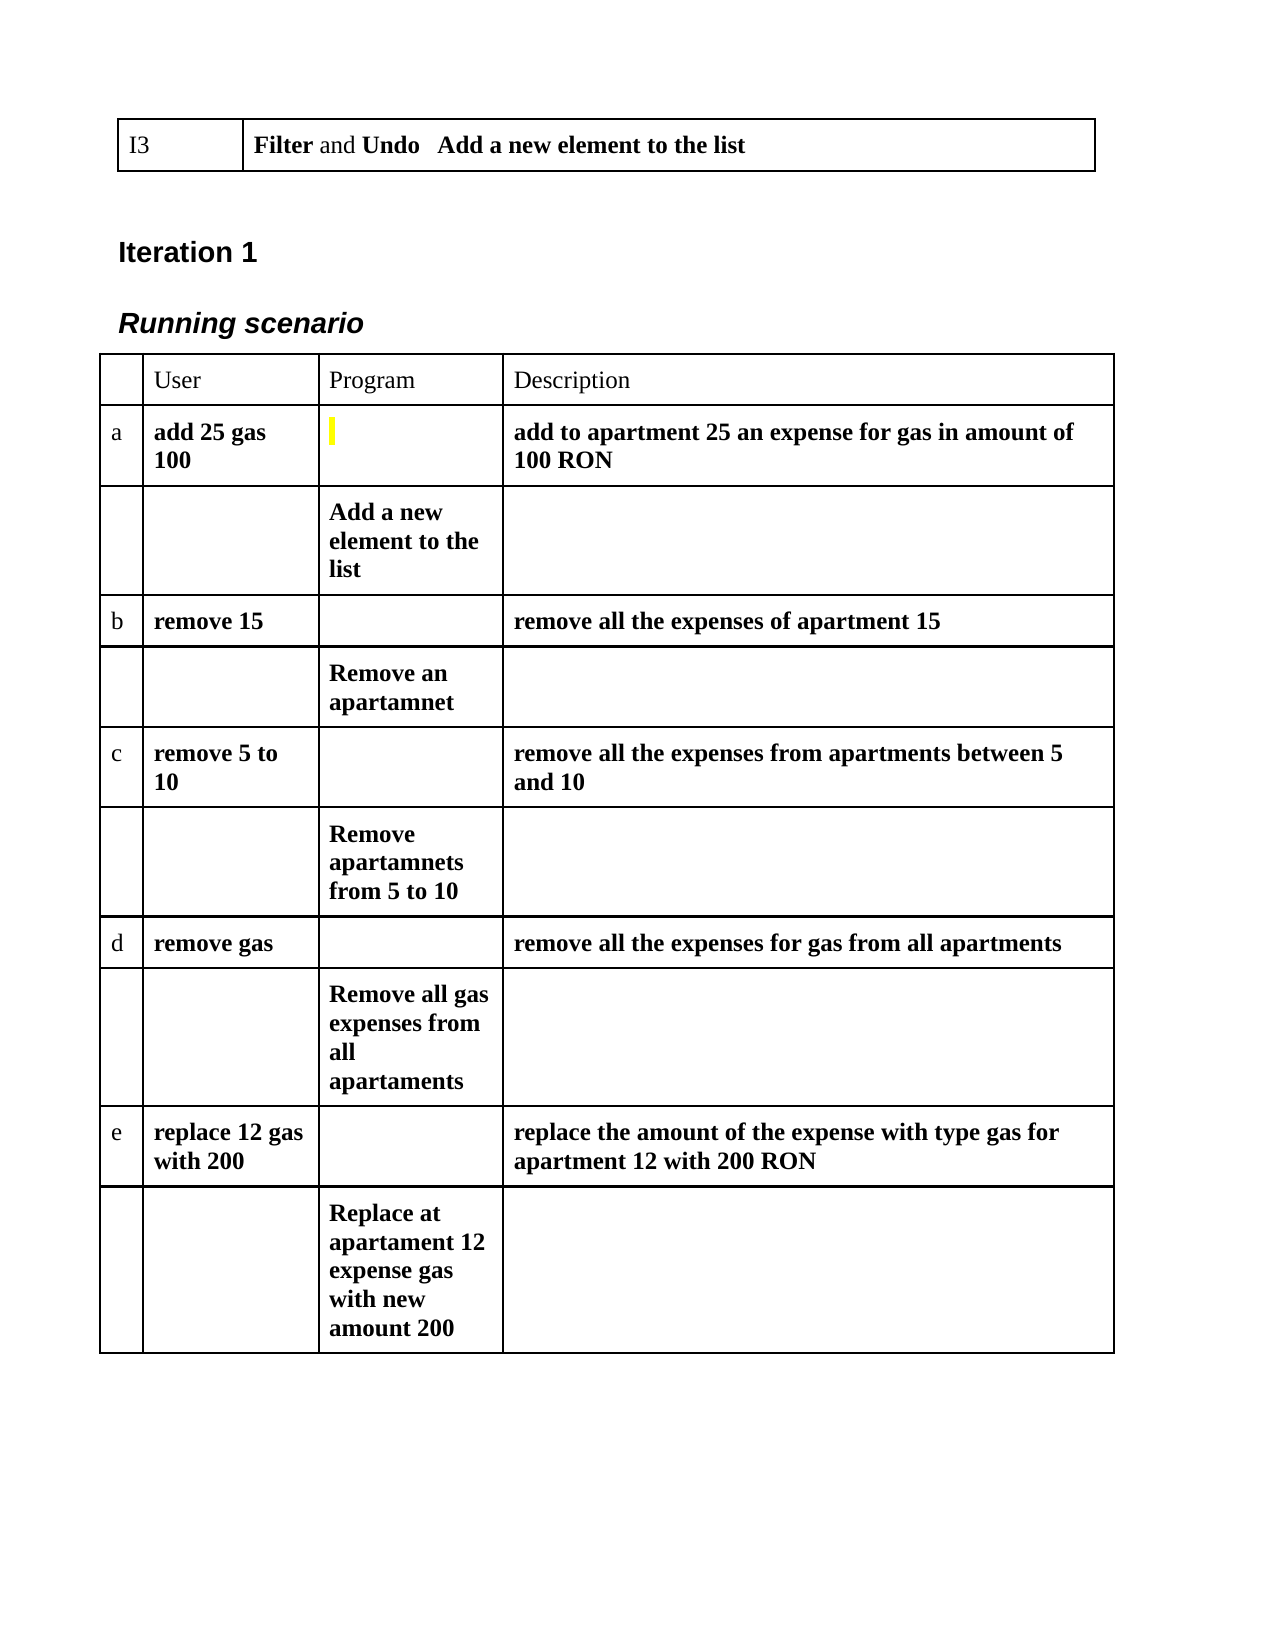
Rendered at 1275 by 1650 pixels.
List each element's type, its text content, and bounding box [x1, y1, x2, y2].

table_cell Filter and Undo Add a new element to the list [244, 120, 1094, 170]
subtitle Iteration 1 [118, 235, 1157, 269]
table_cell replace 12 gas with 200 [144, 1107, 318, 1185]
table_cell add 25 gas 100 [144, 406, 318, 484]
table_cell [101, 648, 142, 726]
table_cell [101, 969, 142, 1105]
table_cell [144, 487, 318, 594]
table_cell [504, 648, 1113, 726]
table_cell [101, 808, 142, 915]
table_cell [144, 808, 318, 915]
table_cell [144, 1188, 318, 1352]
table_cell remove gas [144, 918, 318, 967]
subtitle Running scenario [118, 306, 1157, 340]
table_header [101, 355, 142, 404]
table_cell [504, 1188, 1113, 1352]
table_cell I3 [119, 120, 242, 170]
table_cell replace the amount of the expense with type gas for apartment 12 with 200 RON [504, 1107, 1113, 1185]
table_header User [144, 355, 318, 404]
table_cell [144, 648, 318, 726]
table_cell [101, 1188, 142, 1352]
table_cell [320, 1107, 502, 1185]
table_cell Remove apartamnets from 5 to 10 [320, 808, 502, 915]
table_cell remove all the expenses from apartments between 5 and 10 [504, 728, 1113, 806]
table_header Program [320, 355, 502, 404]
table_cell [504, 969, 1113, 1105]
table_cell Replace at apartament 12 expense gas with new amount 200 [320, 1188, 502, 1352]
table_cell a [101, 406, 142, 484]
table_cell Remove all gas expenses from all apartaments [320, 969, 502, 1105]
table_cell [320, 406, 502, 484]
table_cell [320, 918, 502, 967]
table_header Description [504, 355, 1113, 404]
table_cell d [101, 918, 142, 967]
table_cell remove all the expenses for gas from all apartments [504, 918, 1113, 967]
table_cell [504, 487, 1113, 594]
table_cell remove all the expenses of apartment 15 [504, 596, 1113, 645]
table_cell [101, 487, 142, 594]
table_cell b [101, 596, 142, 645]
table_cell [144, 969, 318, 1105]
table_cell remove 5 to 10 [144, 728, 318, 806]
table_cell Add a new element to the list [320, 487, 502, 594]
table_cell Remove an apartamnet [320, 648, 502, 726]
table_cell c [101, 728, 142, 806]
table_cell [320, 728, 502, 806]
table_cell e [101, 1107, 142, 1185]
table_cell [504, 808, 1113, 915]
table_cell add to apartment 25 an expense for gas in amount of 100 RON [504, 406, 1113, 484]
table_cell remove 15 [144, 596, 318, 645]
table_cell [320, 596, 502, 645]
